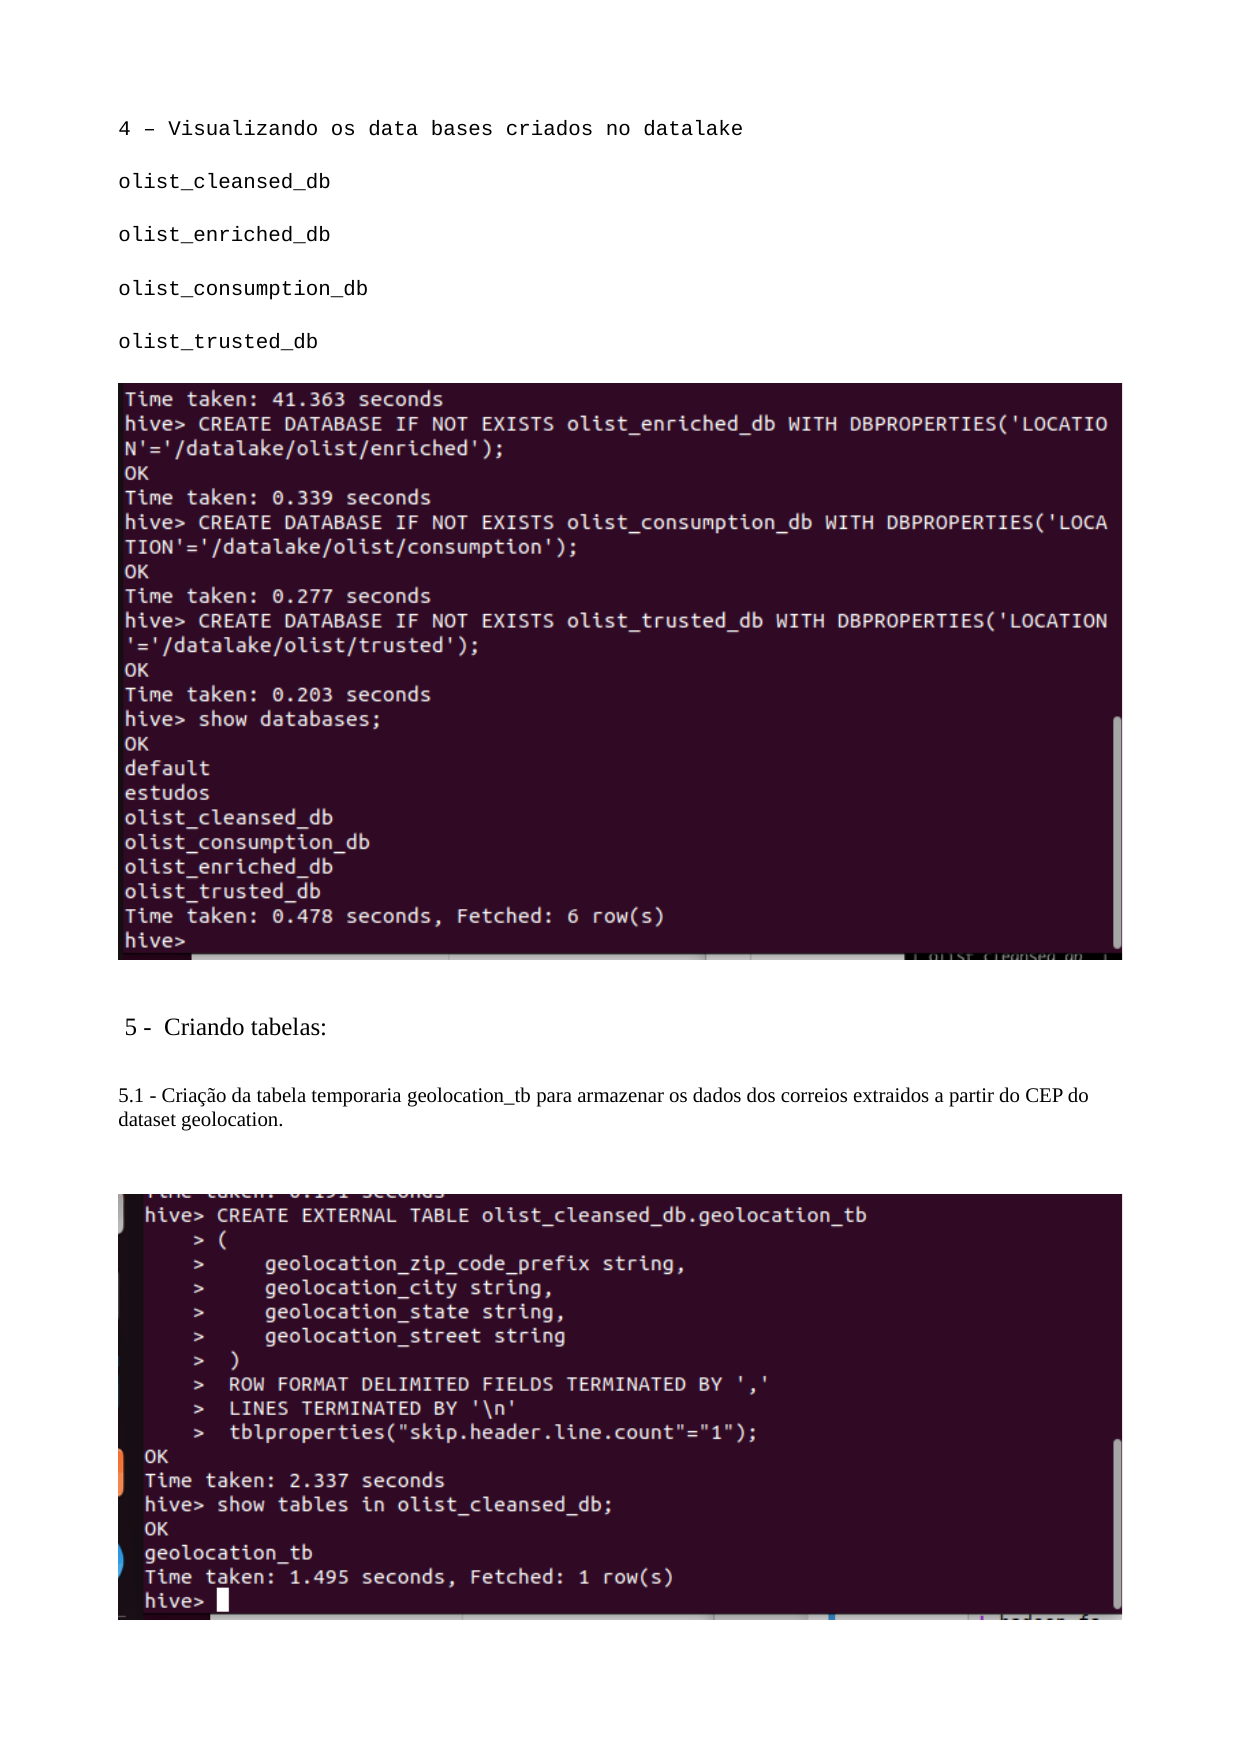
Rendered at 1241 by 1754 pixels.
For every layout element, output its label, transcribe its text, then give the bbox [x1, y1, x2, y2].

picture [118, 1194, 1123, 1620]
text 4 – Visualizando os data bases criados no datalake [118, 118, 1122, 142]
subtitle 5.1 - Criação da tabela temporaria geolocation_tb para armazenar os dados dos correios extraidos a partir do CEP do dataset geolocation. [118, 1082, 1122, 1131]
text olist_trusted_db [118, 331, 1122, 354]
text olist_consumption_db [118, 277, 1122, 301]
text olist_enriched_db [118, 224, 1122, 248]
picture [118, 383, 1123, 960]
text 5 - Criando tabelas: [118, 1012, 1122, 1041]
text olist_cleansed_db [118, 171, 1122, 195]
